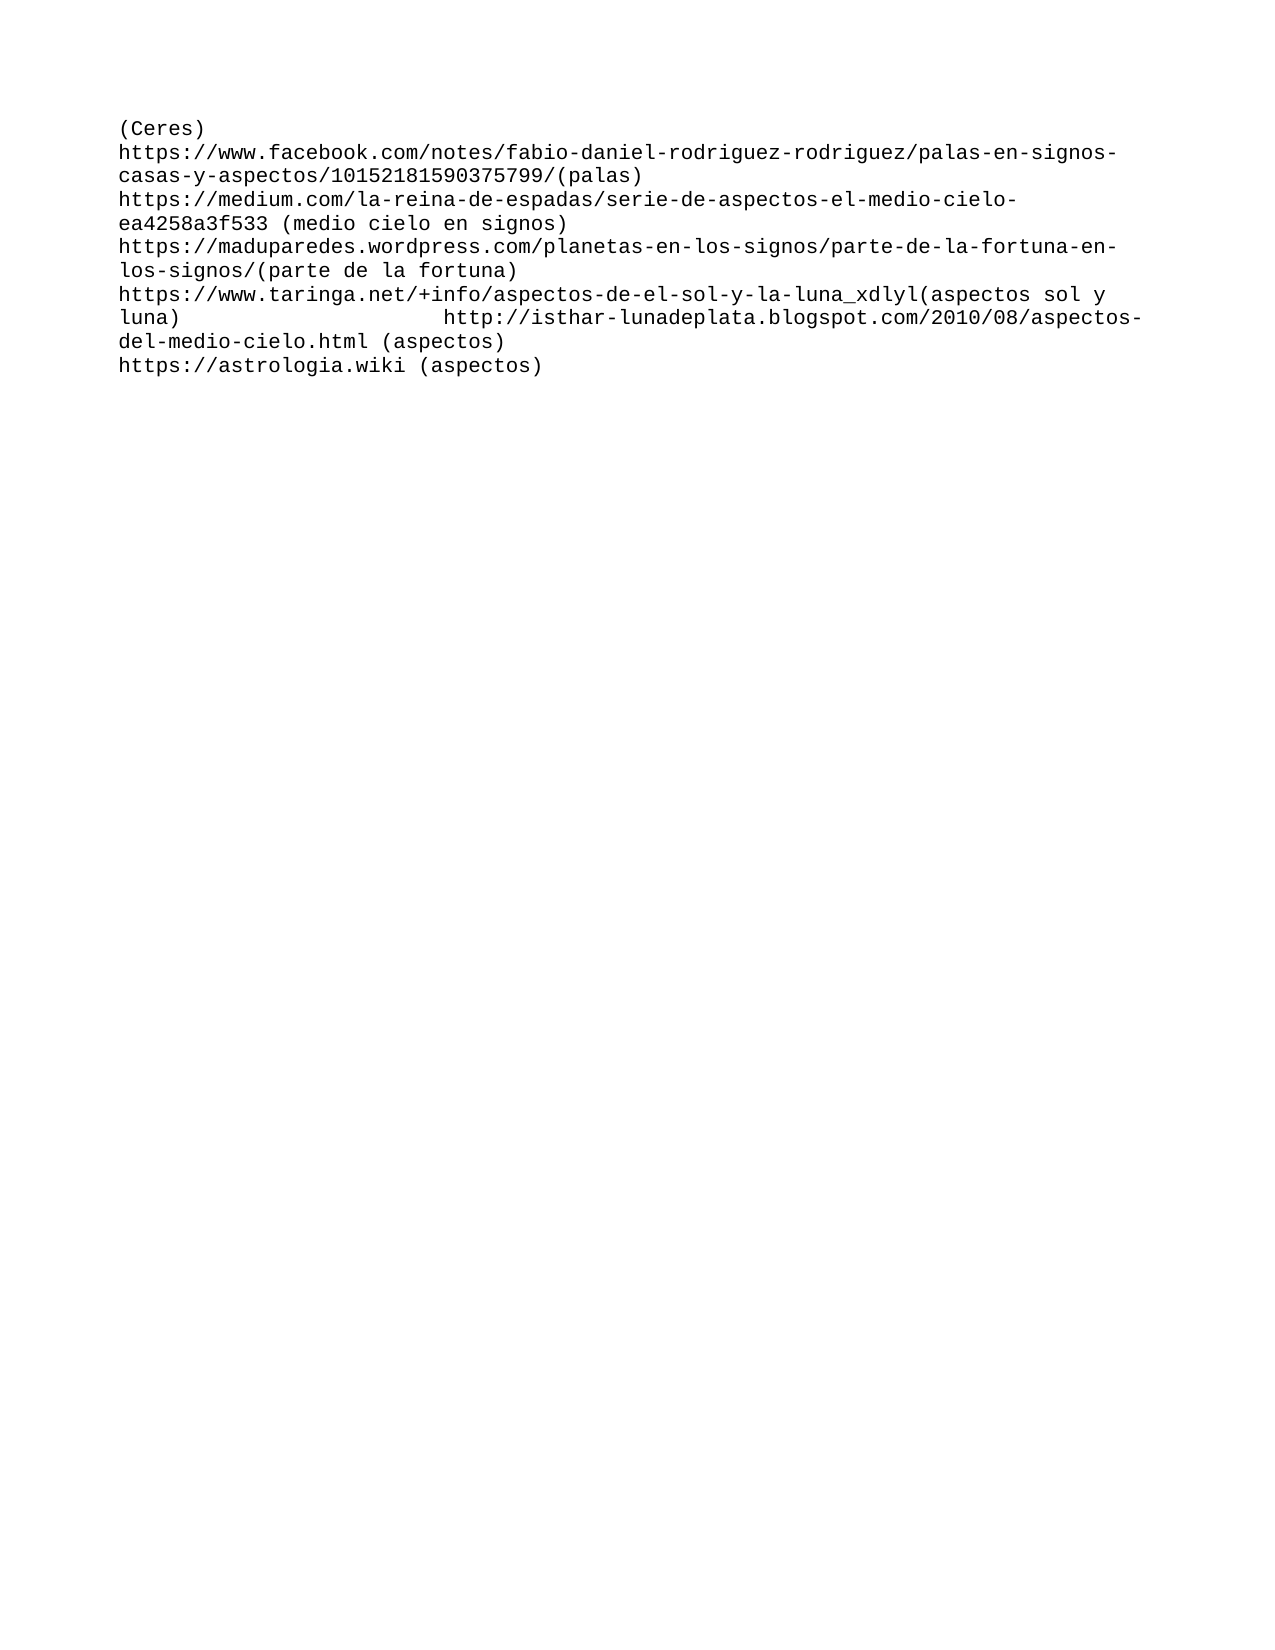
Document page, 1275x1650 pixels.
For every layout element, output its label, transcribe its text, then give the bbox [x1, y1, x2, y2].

text (Ceres) https://www.facebook.com/notes/fabio-daniel-rodriguez-rodriguez/palas-en-signos-casas-y-aspectos/10152181590375799/(palas) https://medium.com/la-reina-de-espadas/serie-de-aspectos-el-medio-cielo-ea4258a3f533 (medio cielo en signos) https://maduparedes.wordpress.com/planetas-en-los-signos/parte-de-la-fortuna-en-los-signos/(parte de la fortuna) https://www.taringa.net/+info/aspectos-de-el-sol-y-la-luna_xdlyl(aspectos sol y luna) http://isthar-lunadeplata.blogspot.com/2010/08/aspectos-del-medio-cielo.html (aspectos) https://astrologia.wiki (aspectos) [118, 118, 1157, 378]
